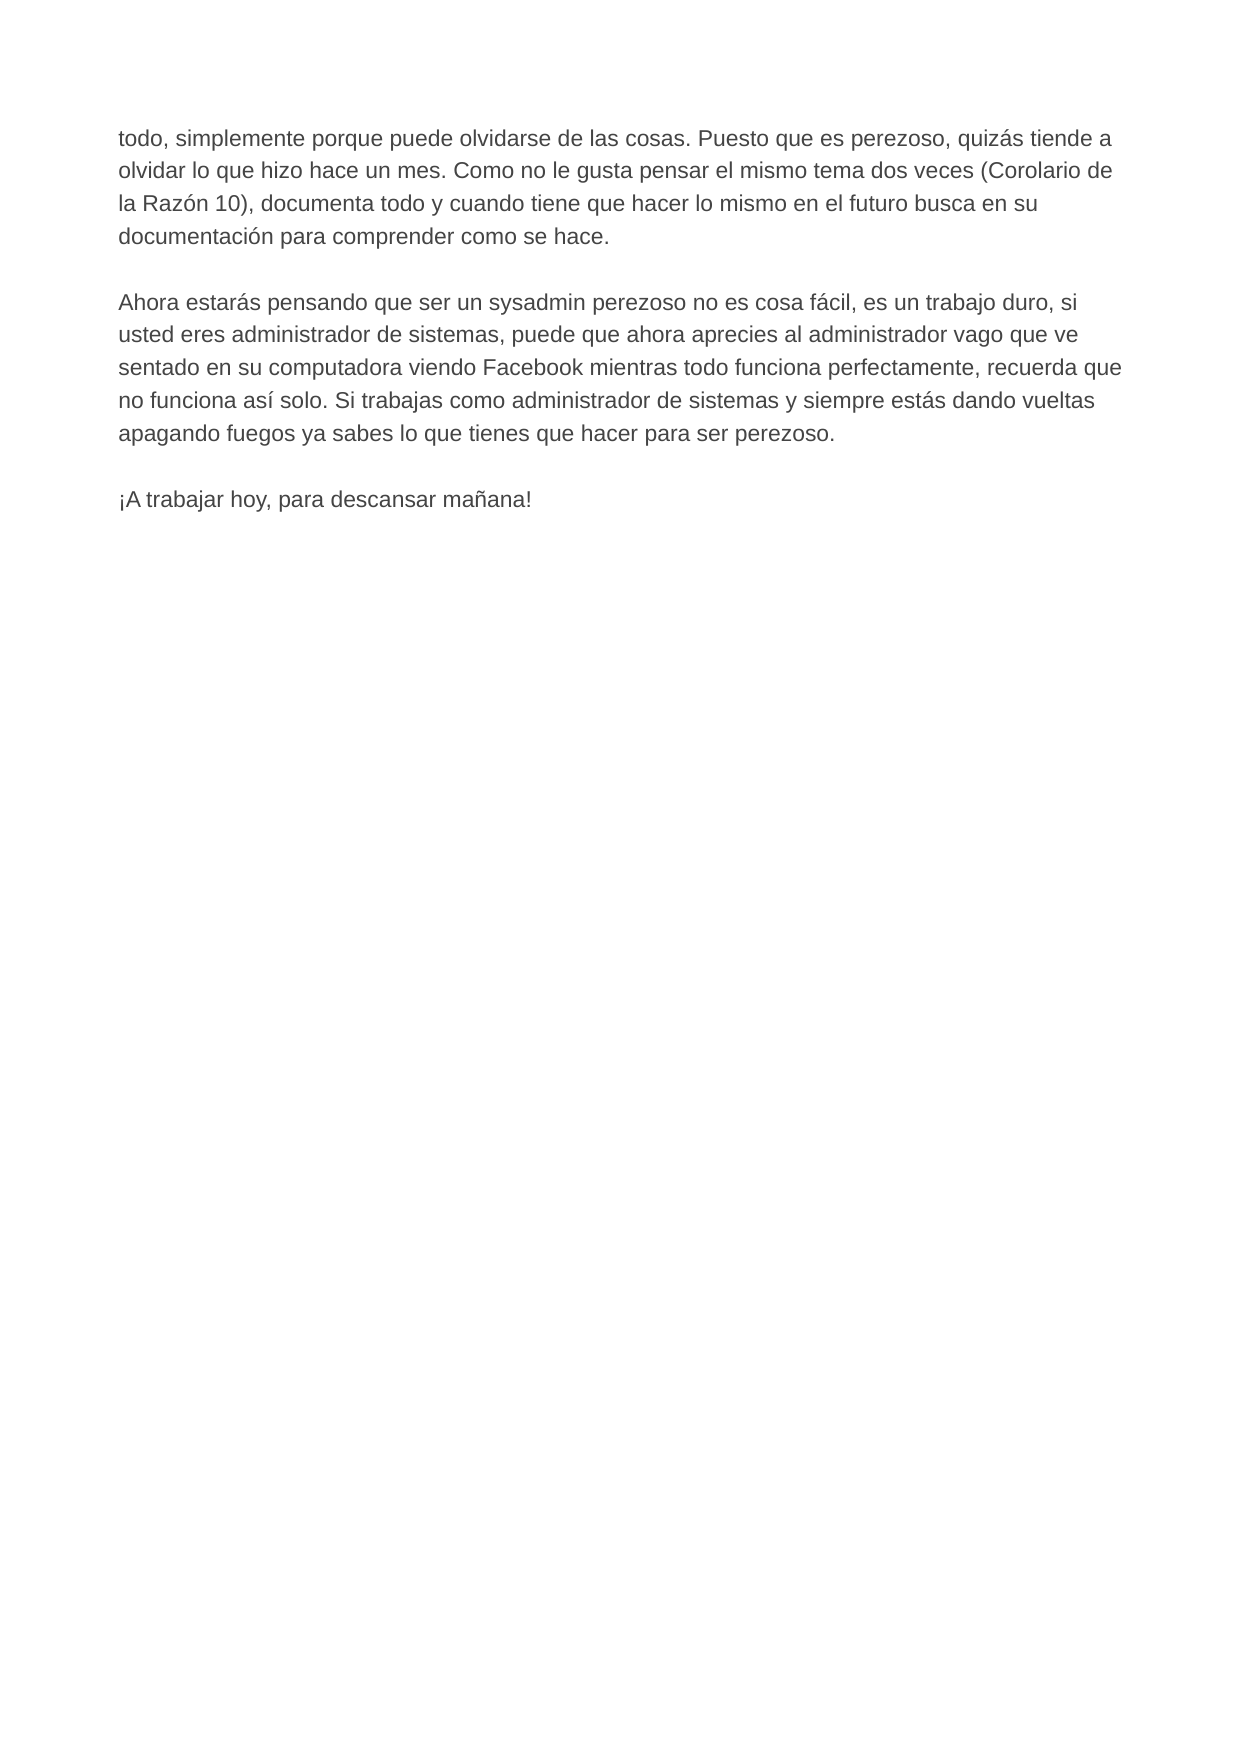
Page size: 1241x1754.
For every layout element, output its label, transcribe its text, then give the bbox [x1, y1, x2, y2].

text ¡A trabajar hoy, para descansar mañana! [118, 479, 1122, 512]
text todo, simplemente porque puede olvidarse de las cosas. Puesto que es perezoso, quizás tiende a olvidar lo que hizo hace un mes. Como no le gusta pensar el mismo tema dos veces (Corolario de la Razón 10), documenta todo y cuando tiene que hacer lo mismo en el futuro busca en su documentación para comprender como se hace. [118, 118, 1122, 249]
text Ahora estarás pensando que ser un sysadmin perezoso no es cosa fácil, es un trabajo duro, si usted eres administrador de sistemas, puede que ahora aprecies al administrador vago que ve sentado en su computadora viendo Facebook mientras todo funciona perfectamente, recuerda que no funciona así solo. Si trabajas como administrador de sistemas y siempre estás dando vueltas apagando fuegos ya sabes lo que tienes que hacer para ser perezoso. [118, 282, 1122, 446]
